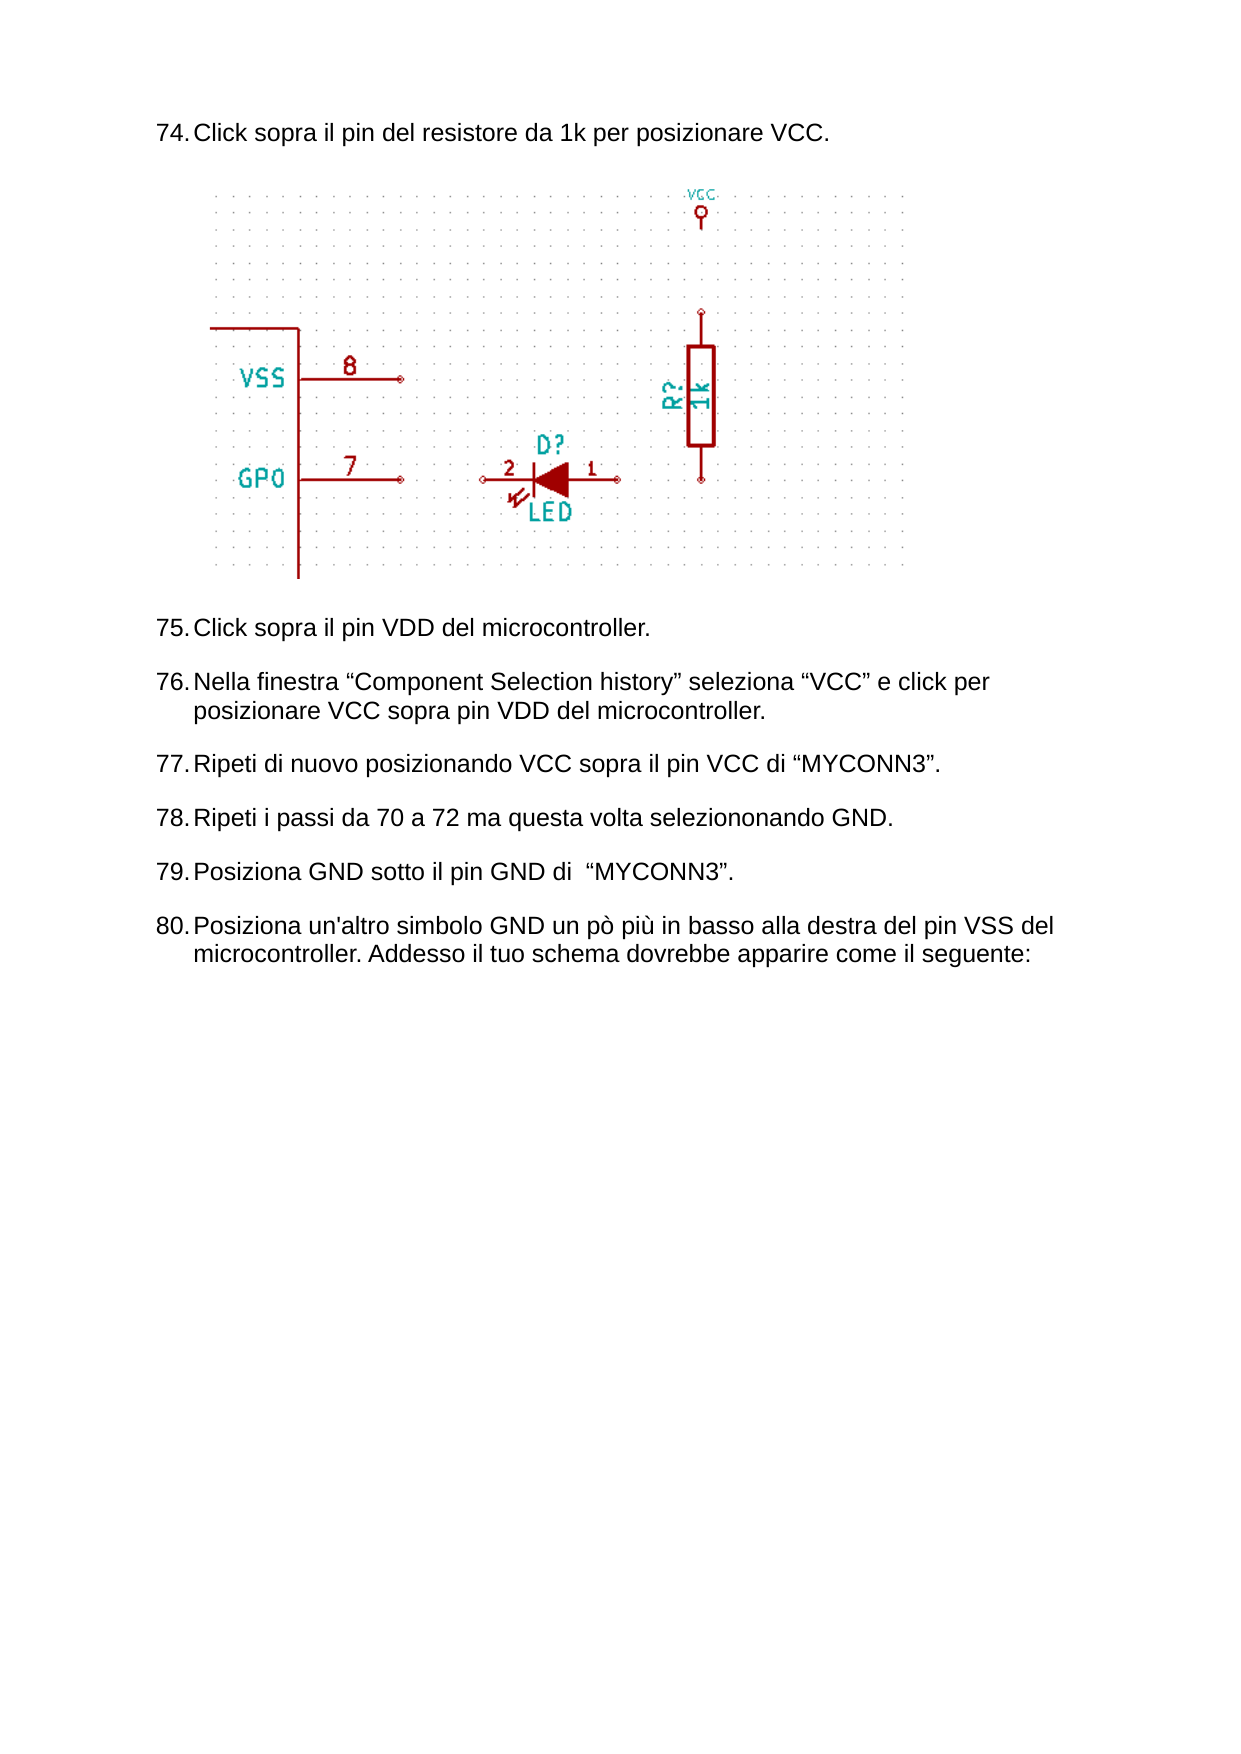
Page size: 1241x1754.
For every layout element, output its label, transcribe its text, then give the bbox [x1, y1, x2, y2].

list Ripeti i passi da 70 a 72 ma questa volta seleziononando GND. [156, 803, 1122, 832]
list Ripeti di nuovo posizionando VCC sopra il pin VCC di “MYCONN3”. [156, 749, 1122, 778]
list Click sopra il pin del resistore da 1k per posizionare VCC. [156, 118, 1122, 588]
list Posiziona un'altro simbolo GND un pò più in basso alla destra del pin VSS del microcontroller. Addesso il tuo schema dovrebbe apparire come il seguente: [156, 911, 1122, 968]
list Click sopra il pin VDD del microcontroller. [156, 613, 1122, 642]
list Posiziona GND sotto il pin GND di “MYCONN3”. [156, 857, 1122, 886]
list Nella finestra “Component Selection history” seleziona “VCC” e click per posizionare VCC sopra pin VDD del microcontroller. [156, 667, 1122, 724]
picture [209, 184, 910, 579]
